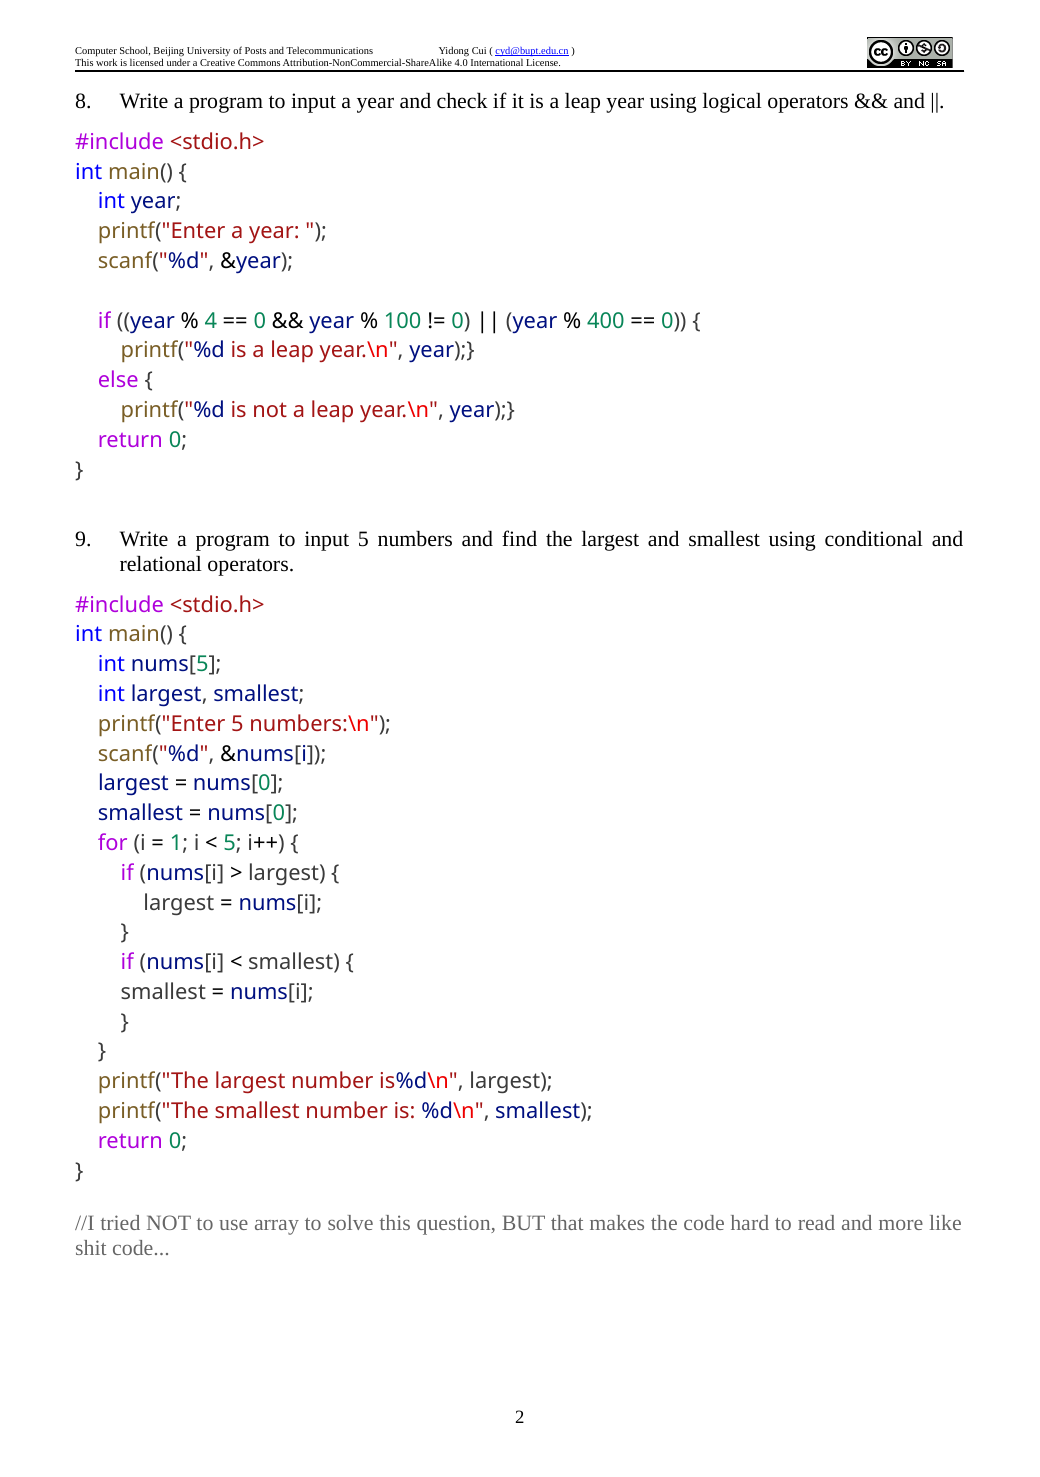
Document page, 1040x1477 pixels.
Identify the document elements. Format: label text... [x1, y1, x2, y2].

text largest = nums[0]; [75, 767, 964, 797]
text printf("%d is not a leap year.\n", year);} [75, 394, 964, 424]
text } [75, 453, 964, 483]
picture [867, 37, 953, 68]
text printf("The largest number is%d\n", largest); [75, 1065, 964, 1095]
text else { [75, 364, 964, 394]
text #include <stdio.h> [75, 588, 964, 618]
subtitle Write a program to input a year and check if it is a leap year using logical operators && and ||. [75, 88, 964, 113]
text return 0; [75, 1125, 964, 1154]
subtitle Write a program to input 5 numbers and find the largest and smallest using conditional and relational operators. [75, 526, 964, 576]
text if ((year % 4 == 0 && year % 100 != 0) || (year % 400 == 0)) { [75, 304, 964, 334]
text smallest = nums[0]; [75, 797, 964, 827]
text } [75, 916, 964, 946]
text int year; [75, 185, 964, 215]
text scanf("%d", &year); [75, 245, 964, 275]
text scanf("%d", &nums[i]); [75, 737, 964, 767]
text smallest = nums[i]; [75, 976, 964, 1006]
text for (i = 1; i < 5; i++) { [75, 827, 964, 857]
text #include <stdio.h> [75, 126, 964, 156]
text } [75, 1006, 964, 1035]
text return 0; [75, 424, 964, 453]
text } [75, 1154, 964, 1184]
text int nums[5]; [75, 648, 964, 678]
text printf("Enter a year: "); [75, 215, 964, 245]
text //I tried NOT to use array to solve this question, BUT that makes the code hard to read and more like shit code... [75, 1209, 964, 1260]
text printf("The smallest number is: %d\n", smallest); [75, 1095, 964, 1125]
text printf("Enter 5 numbers:\n"); [75, 708, 964, 737]
text } [75, 1035, 964, 1065]
text int largest, smallest; [75, 678, 964, 708]
text int main() { [75, 156, 964, 185]
text if (nums[i] > largest) { [75, 857, 964, 886]
text largest = nums[i]; [75, 886, 964, 916]
text printf("%d is a leap year.\n", year);} [75, 334, 964, 364]
text int main() { [75, 618, 964, 648]
text if (nums[i] < smallest) { [75, 946, 964, 976]
